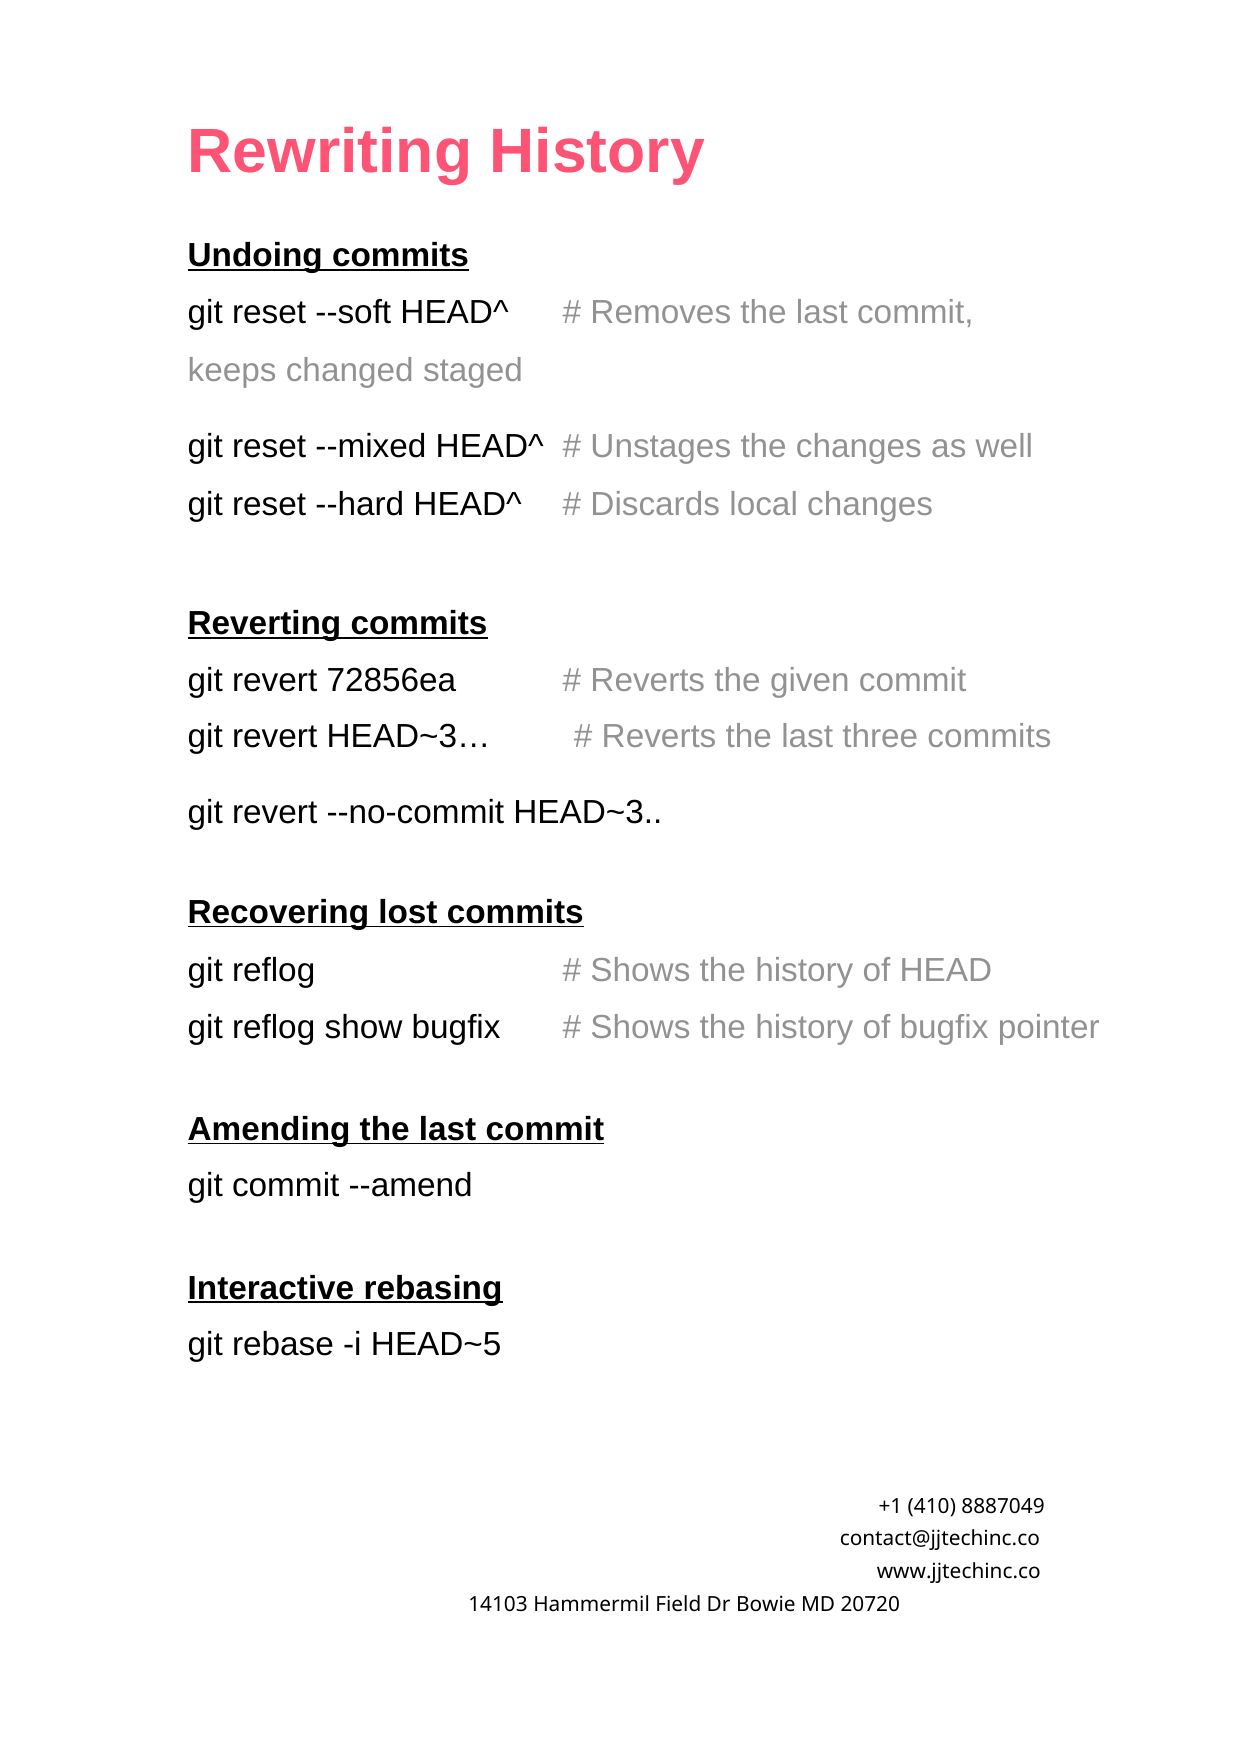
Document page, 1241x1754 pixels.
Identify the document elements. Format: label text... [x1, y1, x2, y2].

text git revert 72856ea # Reverts the given commit [187, 660, 1240, 698]
subtitle Undoing commits [187, 235, 1240, 274]
text git commit --amend [187, 1166, 1240, 1204]
subtitle Recovering lost commits [187, 892, 1240, 931]
text git revert --no-commit HEAD~3.. [187, 792, 747, 830]
text git reset --soft HEAD^ # Removes the last commit, keeps changed staged [187, 292, 1065, 388]
text git reset --hard HEAD^ # Discards local changes [187, 484, 1240, 522]
text git rebase -i HEAD~5 [187, 1324, 1240, 1363]
text git reflog show bugfix # Shows the history of bugfix pointer [187, 1007, 1240, 1045]
subtitle Rewriting History [187, 114, 1240, 186]
subtitle Interactive rebasing [187, 1268, 1240, 1306]
subtitle Amending the last commit [187, 1109, 1240, 1148]
text git reflog # Shows the history of HEAD [187, 951, 1240, 989]
subtitle Reverting commits [187, 603, 1240, 642]
text git revert HEAD~3… # Reverts the last three commits [187, 716, 1078, 754]
text git reset --mixed HEAD^ # Unstages the changes as well [187, 426, 1065, 464]
